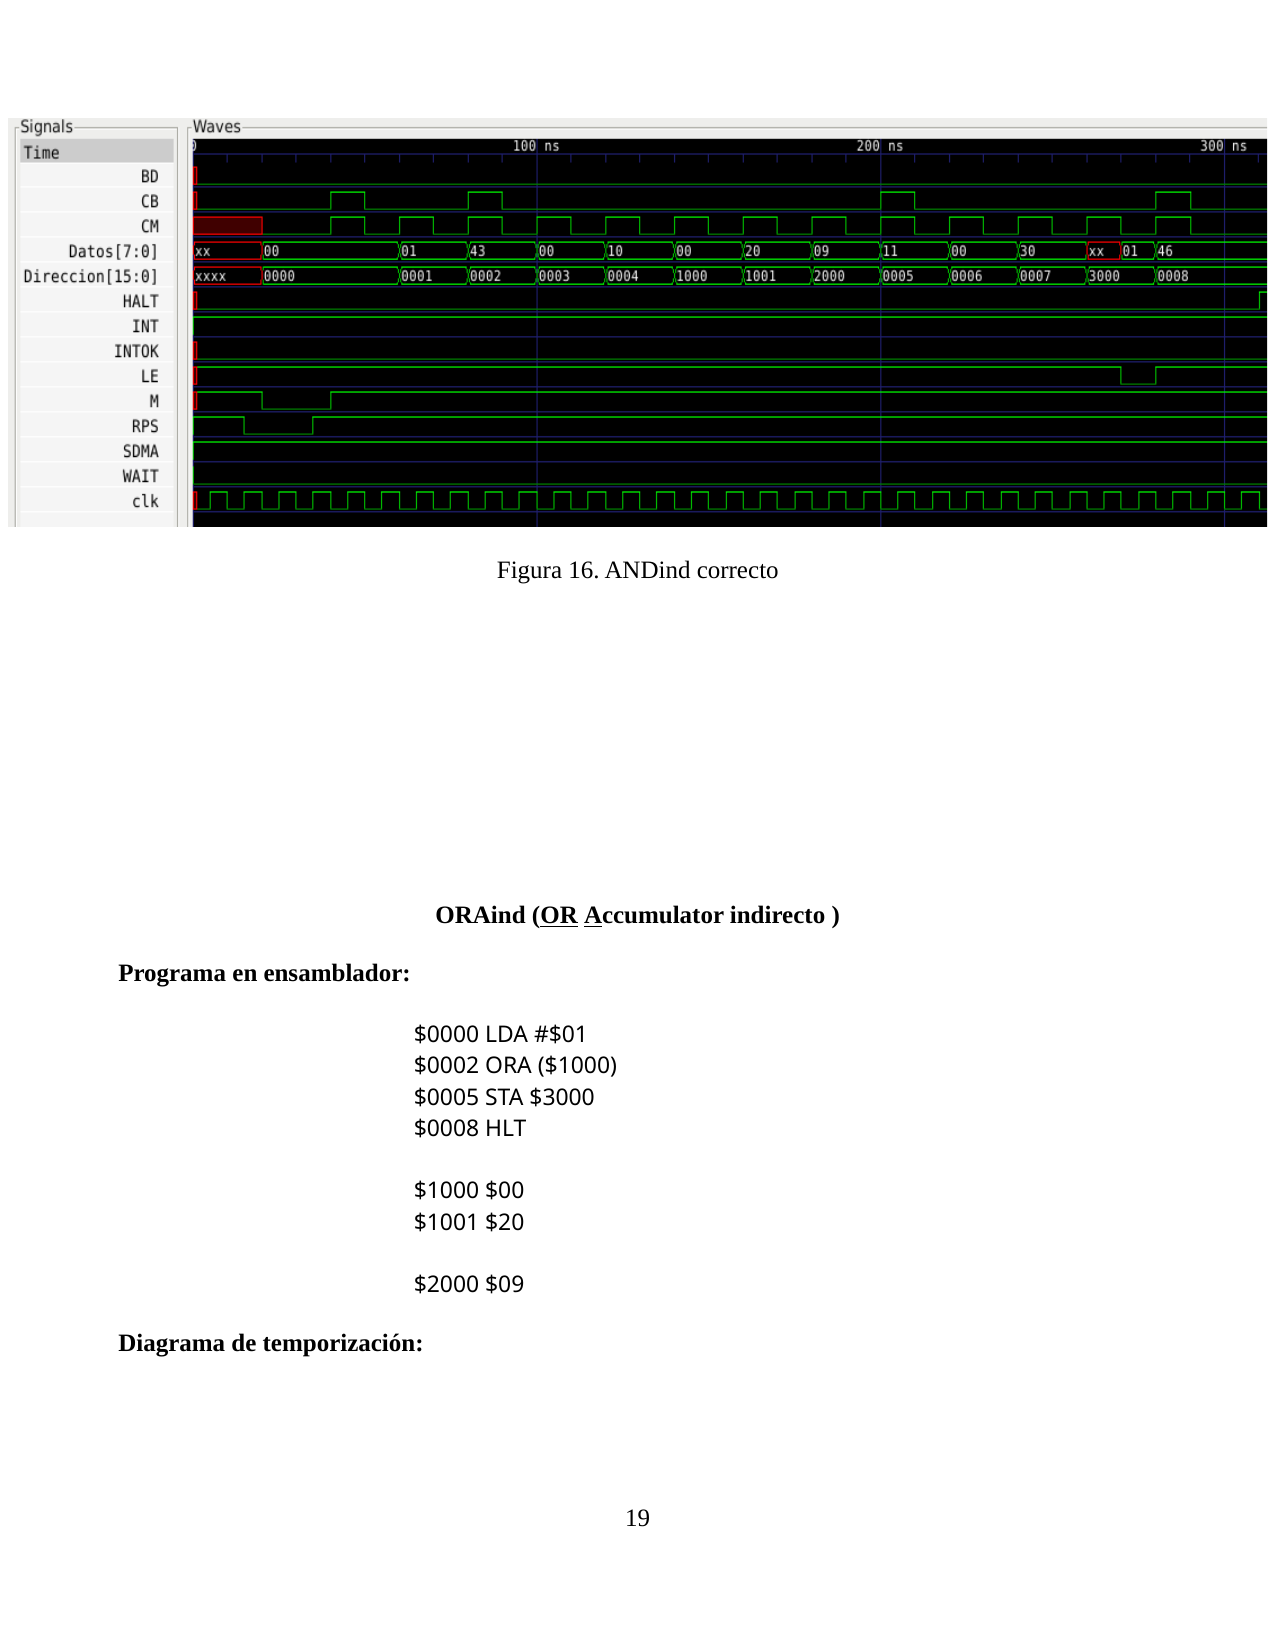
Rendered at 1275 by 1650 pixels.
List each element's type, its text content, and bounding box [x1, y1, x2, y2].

text $2000 $09 [118, 1268, 1157, 1299]
text $1000 $00 [118, 1174, 1157, 1206]
text $0002 ORA ($1000) [118, 1049, 1157, 1081]
text $0008 HLT [118, 1112, 1157, 1143]
text Figura 16. ANDind correcto [118, 556, 1157, 584]
text Diagrama de temporización: [118, 1328, 1157, 1357]
picture [8, 118, 1268, 527]
text Programa en ensamblador: [118, 958, 1157, 987]
text $0000 LDA #$01 [118, 1018, 1157, 1049]
text $1001 $20 [118, 1206, 1157, 1237]
text ORAind (OR Accumulator indirecto ) [118, 901, 1157, 929]
text $0005 STA $3000 [118, 1081, 1157, 1112]
